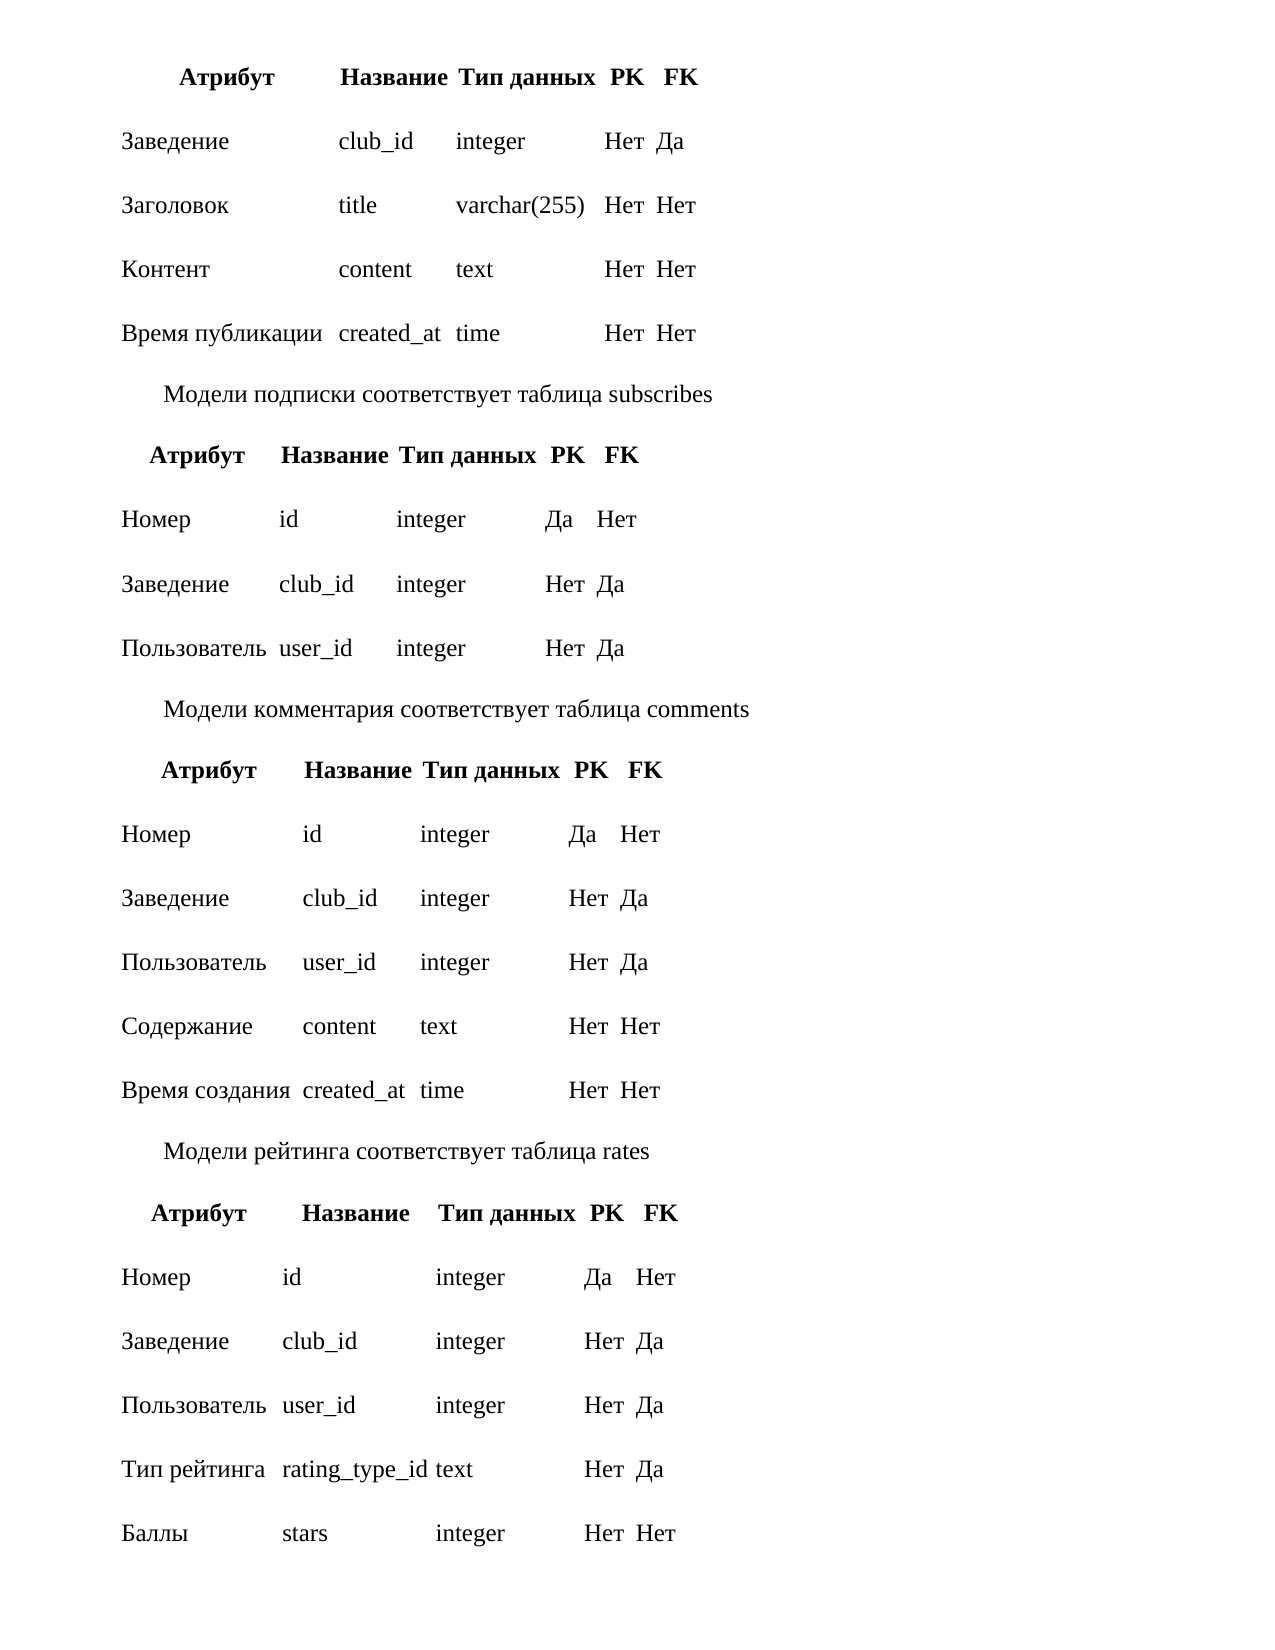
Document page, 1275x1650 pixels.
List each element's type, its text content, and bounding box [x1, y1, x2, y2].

table_cell Да [594, 566, 650, 630]
table_cell integer [433, 1259, 581, 1323]
table_cell Да [617, 944, 673, 1008]
table_cell Нет [581, 1451, 633, 1515]
table_header Атрибут [118, 438, 276, 502]
table_header Атрибут [118, 1195, 279, 1259]
table_header Название [279, 1195, 432, 1259]
table_cell text [453, 251, 601, 315]
table_cell Да [581, 1259, 633, 1323]
table_cell Время публикации [118, 315, 335, 379]
table_cell club_id [276, 566, 393, 630]
table_cell Содержание [118, 1008, 299, 1072]
table_cell Нет [581, 1323, 633, 1387]
table_cell Нет [633, 1515, 689, 1579]
table_header PK [542, 438, 593, 502]
text Модели комментария соответствует таблица comments [118, 694, 1216, 723]
table_cell integer [393, 502, 542, 566]
table_cell Номер [118, 502, 276, 566]
table_header Тип данных [433, 1195, 581, 1259]
table_cell Нет [565, 944, 617, 1008]
table_header Тип данных [417, 752, 565, 816]
table_cell content [300, 1008, 417, 1072]
table_cell Номер [118, 816, 299, 880]
table_cell Нет [601, 187, 653, 251]
text Модели подписки соответствует таблица subscribes [118, 379, 1216, 408]
table_header Атрибут [118, 59, 335, 123]
table_header Тип данных [393, 438, 542, 502]
table_cell Да [633, 1387, 689, 1451]
table_cell Нет [565, 1008, 617, 1072]
table_cell Тип рейтинга [118, 1451, 279, 1515]
table_cell club_id [279, 1323, 432, 1387]
table_header Название [335, 59, 453, 123]
table_cell integer [417, 880, 565, 944]
table_cell integer [453, 123, 601, 187]
table_cell Нет [601, 315, 653, 379]
table_cell Нет [581, 1387, 633, 1451]
table_cell Нет [653, 251, 709, 315]
table_cell Нет [617, 1073, 673, 1136]
table_cell id [276, 502, 393, 566]
table_cell Пользователь [118, 1387, 279, 1451]
table_cell time [417, 1073, 565, 1136]
table_cell Время создания [118, 1073, 299, 1136]
table_cell rating_type_id [279, 1451, 432, 1515]
table_cell text [433, 1451, 581, 1515]
table_cell Нет [633, 1259, 689, 1323]
table_cell Да [542, 502, 593, 566]
table_cell Нет [581, 1515, 633, 1579]
table_cell integer [433, 1323, 581, 1387]
table_cell Номер [118, 1259, 279, 1323]
table_cell Нет [617, 816, 673, 880]
table_cell Баллы [118, 1515, 279, 1579]
table_cell Нет [653, 315, 709, 379]
table_cell id [279, 1259, 432, 1323]
table_cell Да [594, 630, 650, 694]
table_header Тип данных [453, 59, 601, 123]
table_cell title [335, 187, 453, 251]
table_cell stars [279, 1515, 432, 1579]
table_cell integer [393, 566, 542, 630]
table_cell Заведение [118, 123, 335, 187]
table_header PK [581, 1195, 633, 1259]
table_cell integer [433, 1387, 581, 1451]
table_cell user_id [300, 944, 417, 1008]
table_cell integer [393, 630, 542, 694]
table_header PK [565, 752, 617, 816]
table_cell Пользователь [118, 944, 299, 1008]
table_cell integer [433, 1515, 581, 1579]
table_cell Да [633, 1323, 689, 1387]
table_cell Да [617, 880, 673, 944]
table_cell text [417, 1008, 565, 1072]
table_cell Нет [653, 187, 709, 251]
table_cell user_id [276, 630, 393, 694]
table_cell Нет [542, 630, 593, 694]
table_cell content [335, 251, 453, 315]
table_header Атрибут [118, 752, 299, 816]
table_cell varchar(255) [453, 187, 601, 251]
table_header FK [594, 438, 650, 502]
table_cell Нет [565, 1073, 617, 1136]
table_cell integer [417, 944, 565, 1008]
table_cell club_id [300, 880, 417, 944]
table_cell integer [417, 816, 565, 880]
table_cell Пользователь [118, 630, 276, 694]
table_cell club_id [335, 123, 453, 187]
table_cell Да [633, 1451, 689, 1515]
table_header PK [601, 59, 653, 123]
table_cell Нет [542, 566, 593, 630]
table_cell time [453, 315, 601, 379]
table_cell Заведение [118, 566, 276, 630]
table_cell created_at [300, 1073, 417, 1136]
table_cell Нет [565, 880, 617, 944]
table_header Название [276, 438, 393, 502]
table_header Название [300, 752, 417, 816]
table_cell created_at [335, 315, 453, 379]
table_cell user_id [279, 1387, 432, 1451]
table_cell Заведение [118, 880, 299, 944]
table_cell id [300, 816, 417, 880]
table_cell Нет [601, 123, 653, 187]
table_cell Заголовок [118, 187, 335, 251]
text Модели рейтинга соответствует таблица rates [118, 1136, 1216, 1165]
table_cell Да [565, 816, 617, 880]
table_cell Нет [617, 1008, 673, 1072]
table_header FK [633, 1195, 689, 1259]
table_cell Заведение [118, 1323, 279, 1387]
table_header FK [617, 752, 673, 816]
table_header FK [653, 59, 709, 123]
table_cell Нет [594, 502, 650, 566]
table_cell Контент [118, 251, 335, 315]
table_cell Нет [601, 251, 653, 315]
table_cell Да [653, 123, 709, 187]
